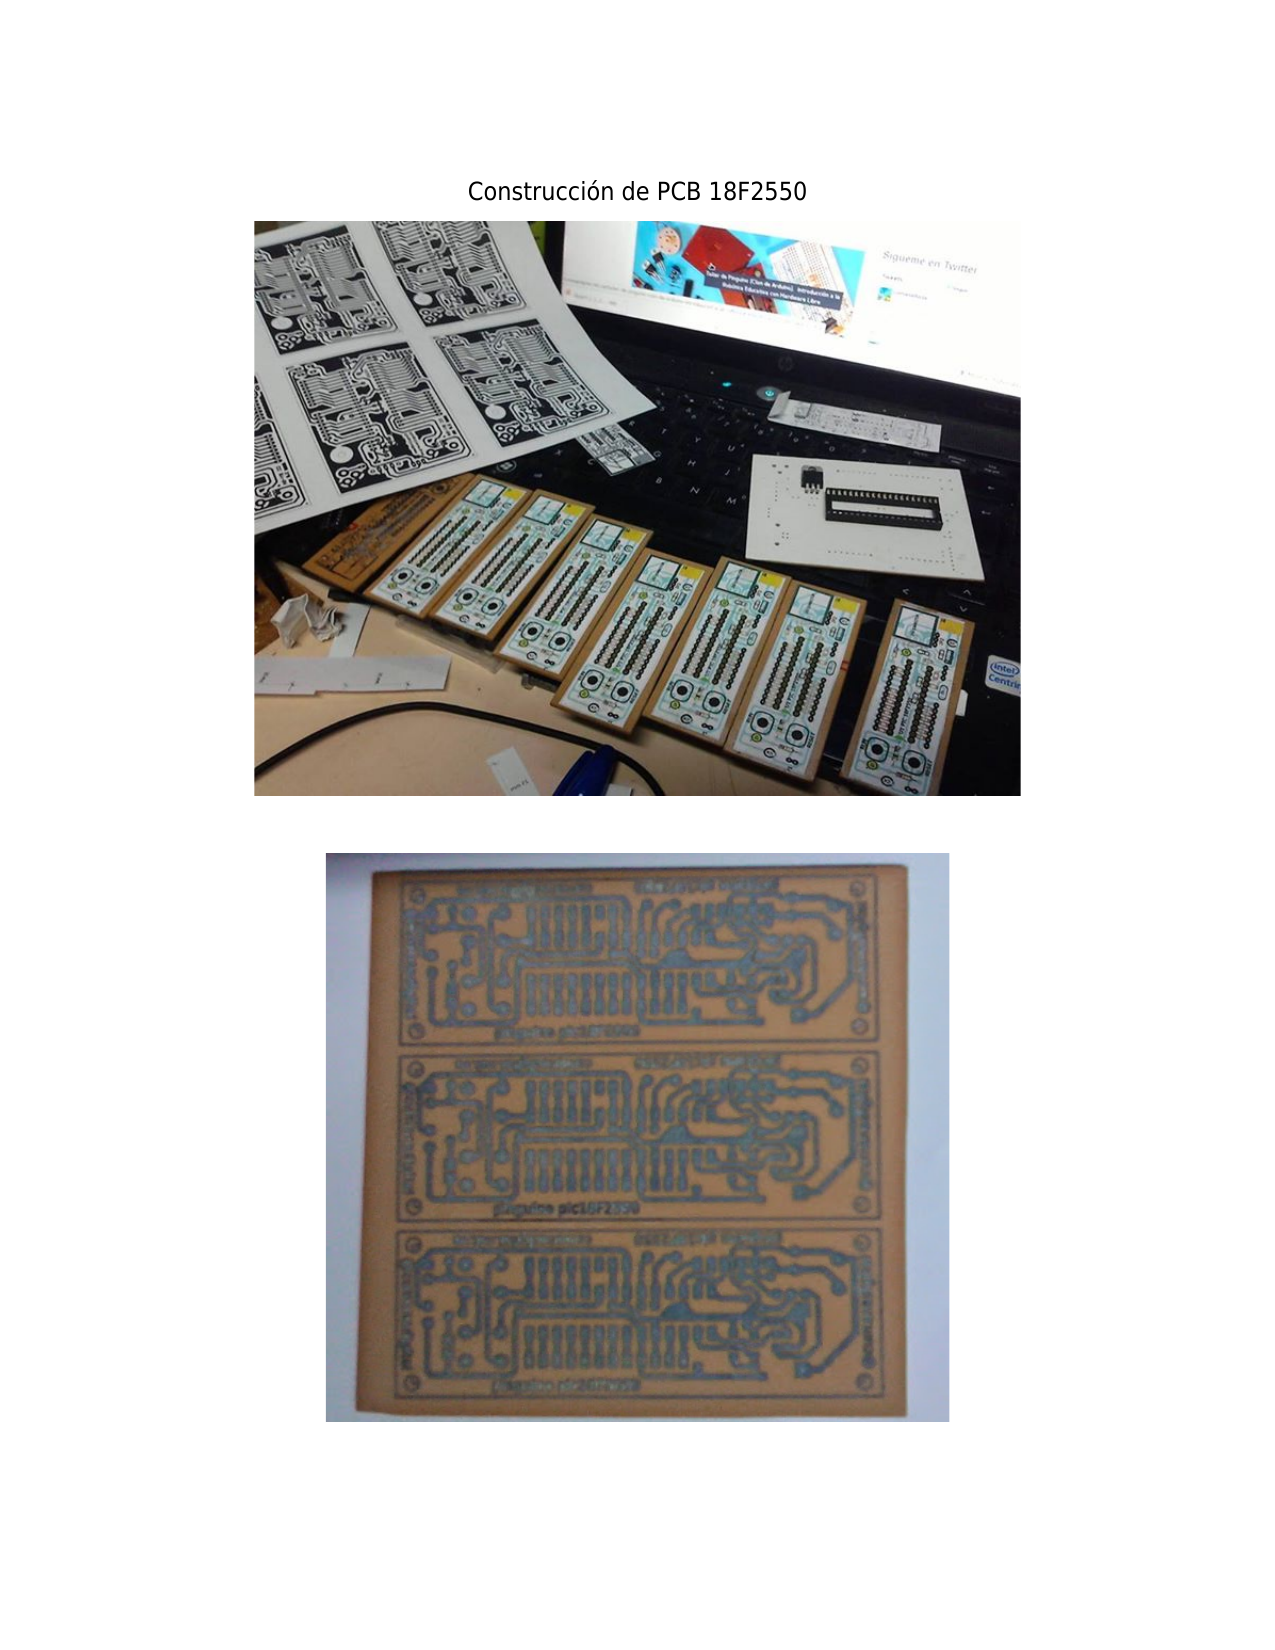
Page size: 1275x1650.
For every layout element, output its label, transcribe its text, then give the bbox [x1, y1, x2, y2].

picture [254, 221, 1021, 796]
picture [325, 853, 950, 1422]
text Construcción de PCB 18F2550 [177, 177, 1098, 206]
